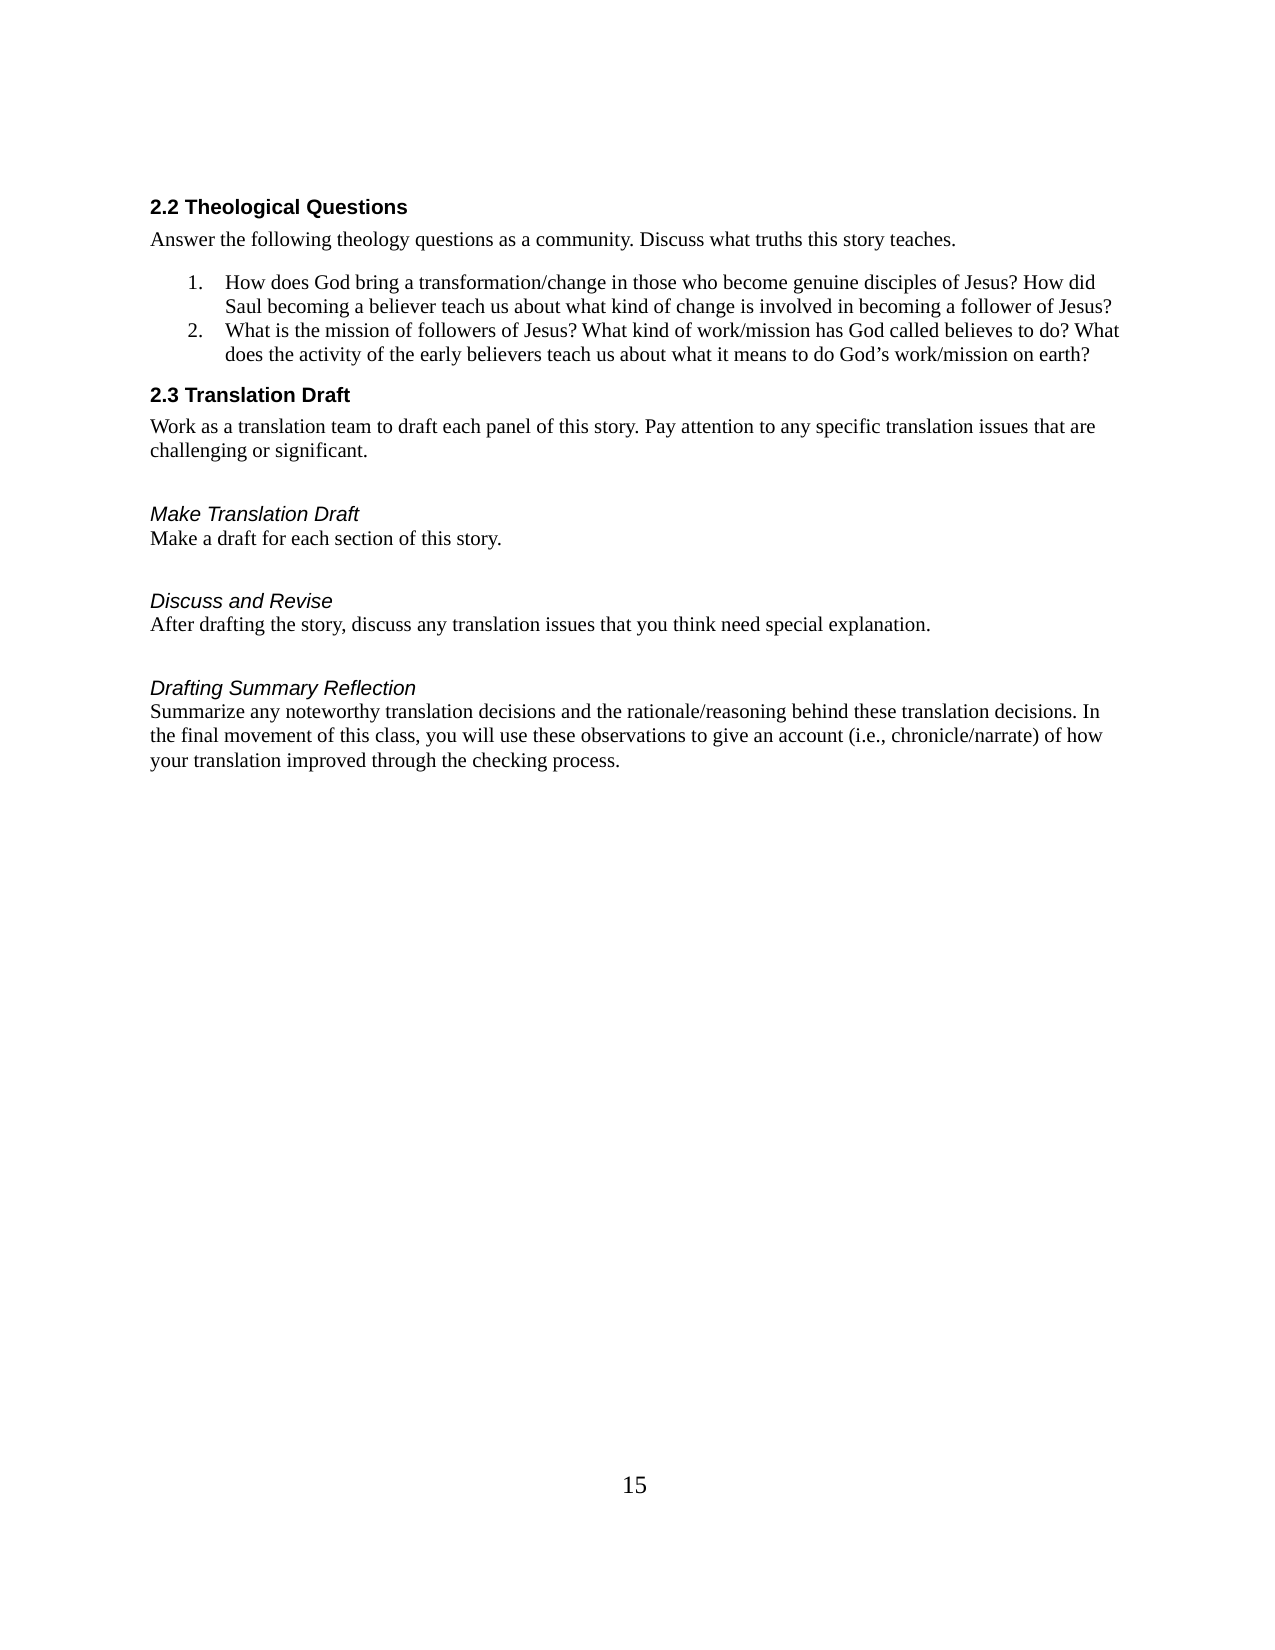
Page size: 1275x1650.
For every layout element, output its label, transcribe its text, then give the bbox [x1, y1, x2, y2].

text Work as a translation team to draft each panel of this story. Pay attention to any specific translation issues that are challenging or significant. [150, 414, 1125, 462]
text Make a draft for each section of this story. [150, 525, 1125, 549]
text After drafting the story, discuss any translation issues that you think need special explanation. [150, 612, 1125, 636]
text Summarize any noteworthy translation decisions and the rationale/reasoning behind these translation decisions. In the final movement of this class, you will use these observations to give an account (i.e., chronicle/narrate) of how your translation improved through the checking process. [150, 699, 1125, 772]
list How does God bring a transformation/change in those who become genuine disciples of Jesus? How did Saul becoming a believer teach us about what kind of change is involved in becoming a follower of Jesus? [187, 270, 1125, 318]
list What is the mission of followers of Jesus? What kind of work/mission has God called believes to do? What does the activity of the early believers teach us about what it means to do God’s work/mission on earth? [187, 318, 1125, 366]
subtitle Drafting Summary Reflection [150, 675, 1125, 699]
subtitle Discuss and Revise [150, 588, 1125, 612]
subtitle 2.2 Theological Questions [150, 195, 1125, 219]
text Answer the following theology questions as a community. Discuss what truths this story teaches. [150, 227, 1125, 251]
subtitle Make Translation Draft [150, 501, 1125, 525]
subtitle 2.3 Translation Draft [150, 383, 1125, 407]
